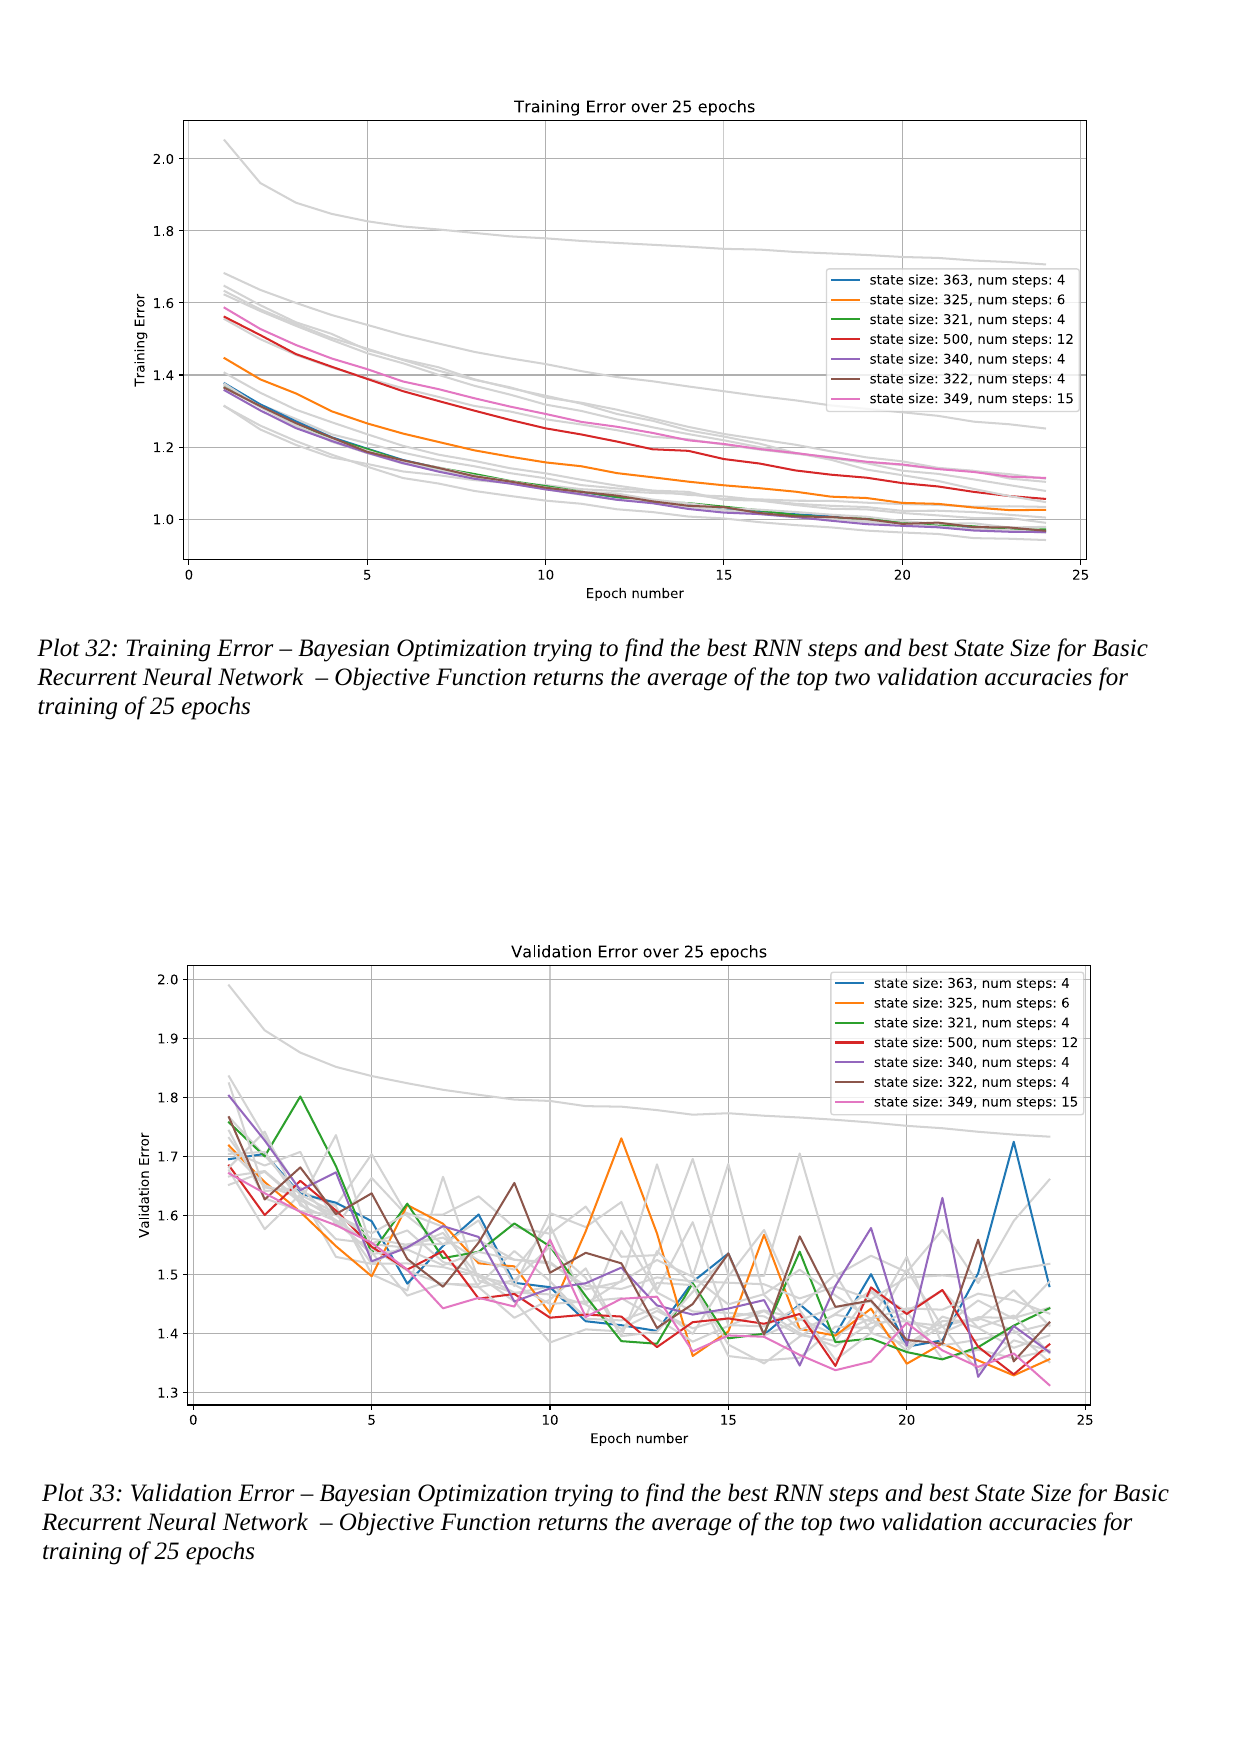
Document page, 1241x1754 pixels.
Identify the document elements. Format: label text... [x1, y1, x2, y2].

text Plot 33: Validation Error – Bayesian Optimization trying to find the best RNN steps and best State Size for Basic Recurrent Neural Network – Objective Function returns the average of the top two validation accuracies for training of 25 epochs [42, 1478, 1207, 1564]
text Plot 32: Training Error – Bayesian Optimization trying to find the best RNN steps and best State Size for Basic Recurrent Neural Network – Objective Function returns the average of the top two validation accuracies for training of 25 epochs [37, 50, 1203, 719]
